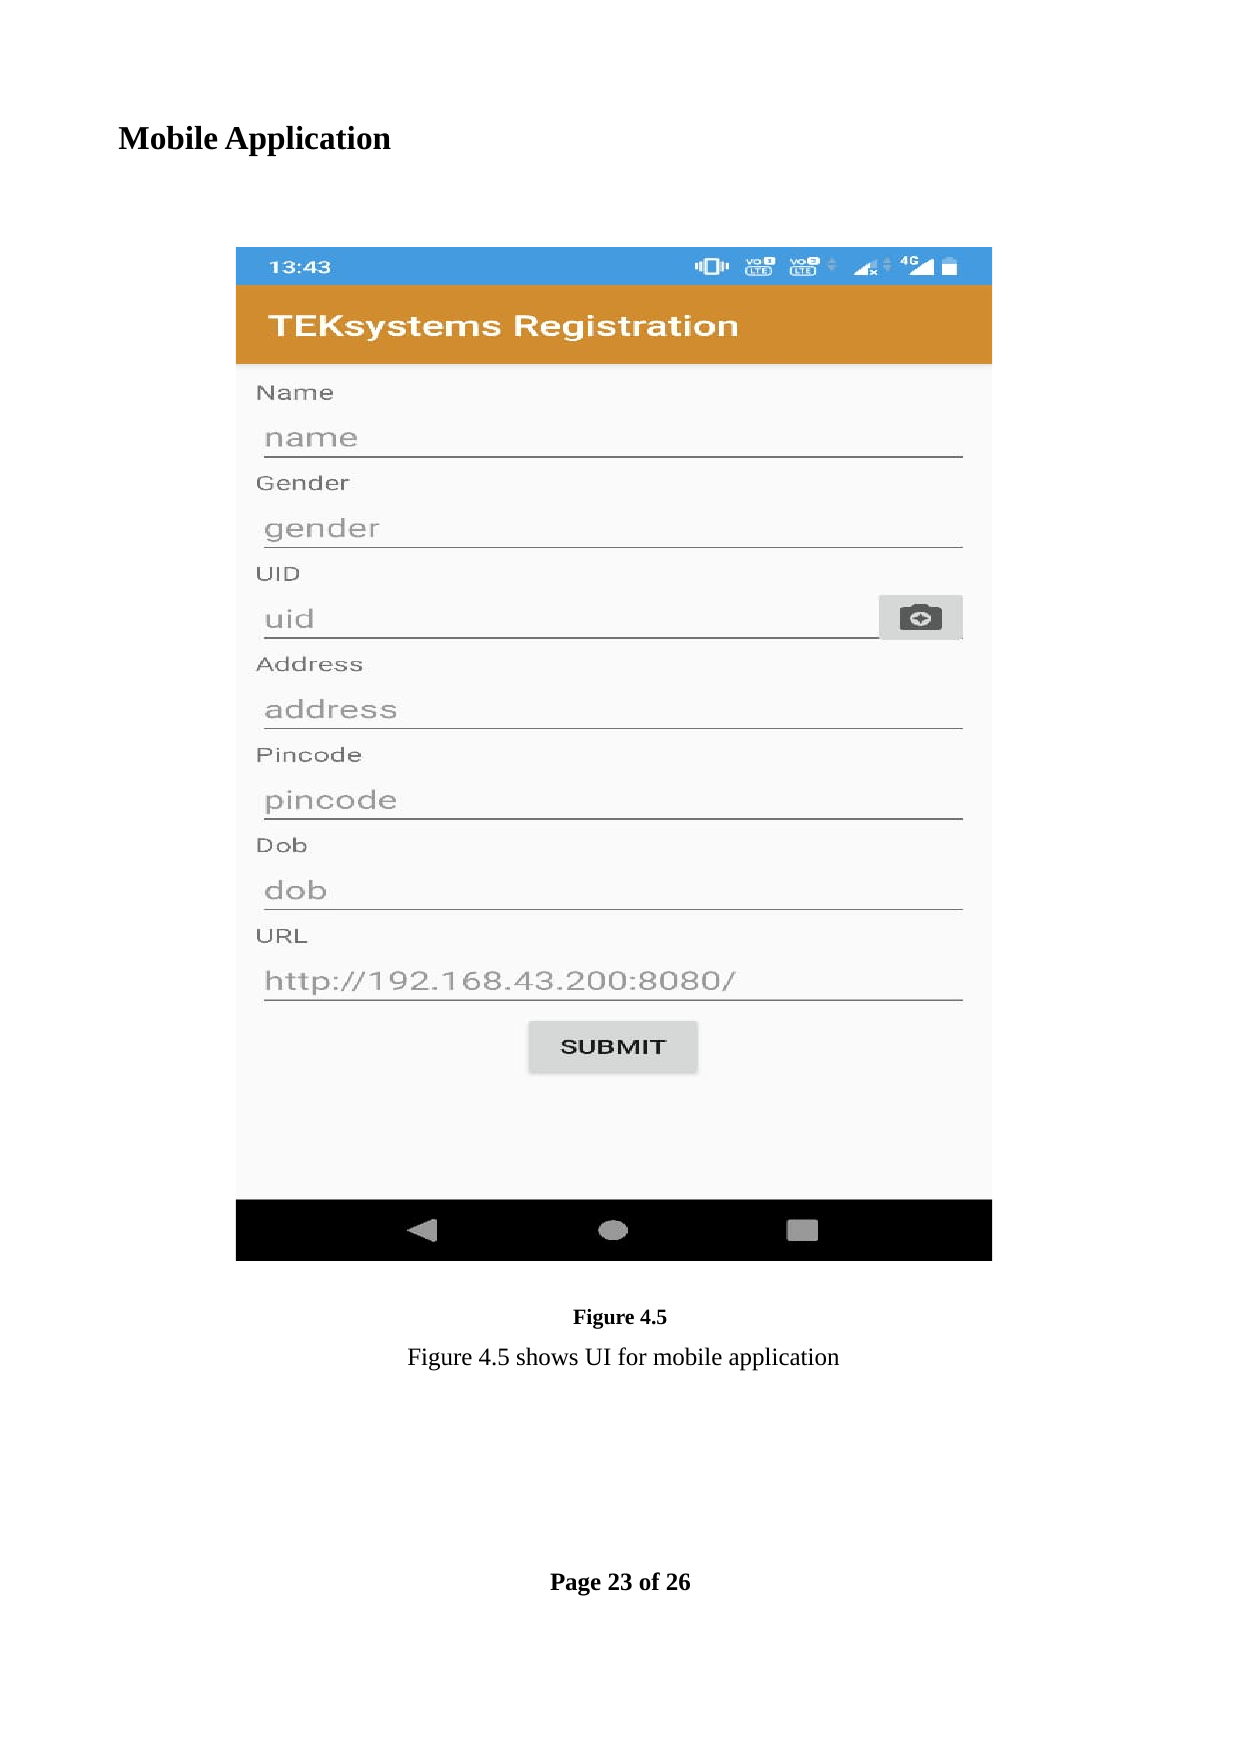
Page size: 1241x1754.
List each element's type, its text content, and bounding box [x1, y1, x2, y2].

text Page 23 of 26 [118, 1567, 1122, 1596]
text Figure 4.5 [118, 1304, 1122, 1329]
text Figure 4.5 shows UI for mobile application [118, 1342, 1122, 1370]
text Mobile Application [118, 118, 1122, 156]
picture [235, 247, 993, 1261]
